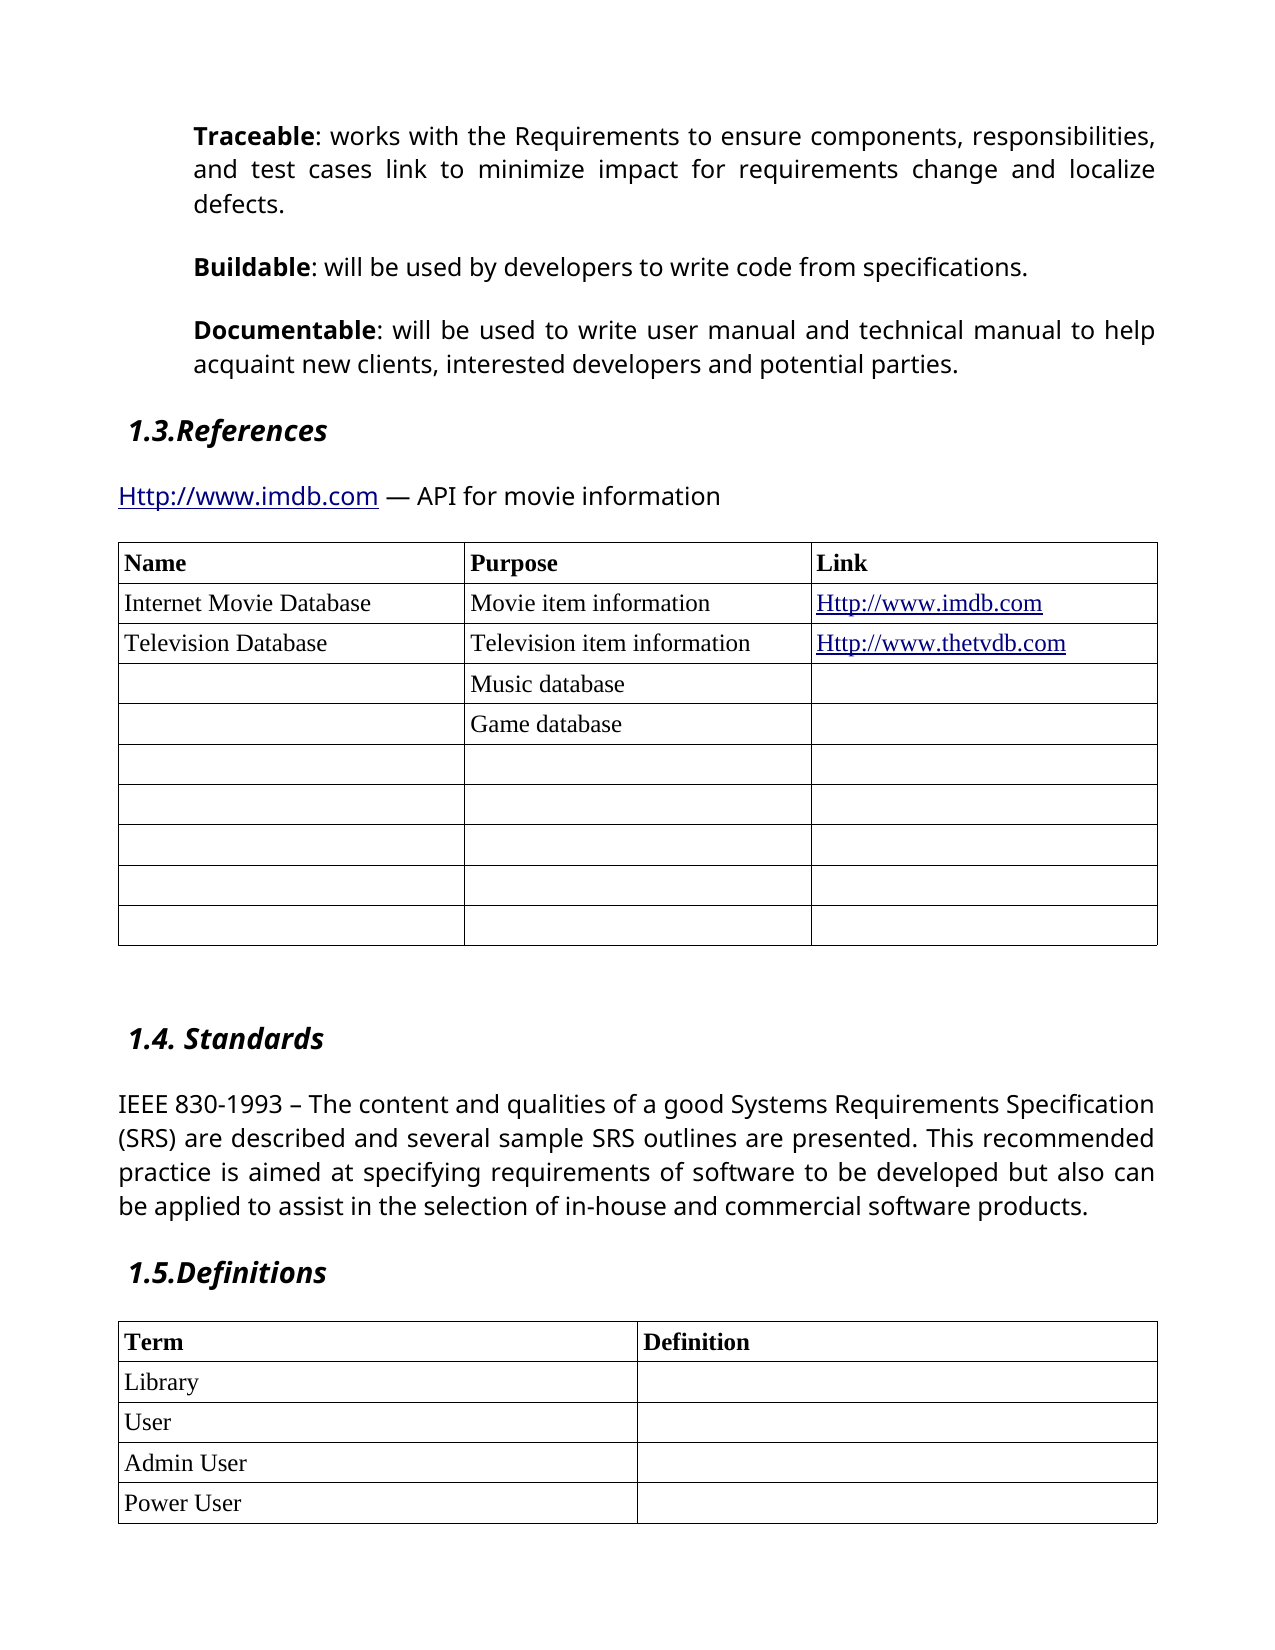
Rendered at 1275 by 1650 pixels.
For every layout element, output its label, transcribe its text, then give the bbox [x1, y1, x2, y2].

table_cell Game database [465, 704, 811, 744]
table_cell Http://www.thetvdb.com [812, 624, 1157, 663]
table_cell [465, 825, 811, 864]
table_cell [119, 704, 464, 744]
table_cell [465, 906, 811, 945]
table_cell Internet Movie Database [119, 584, 464, 623]
text Http://www.imdb.com — API for movie information [728, 479, 1157, 513]
subtitle 1.4. Standards [335, 1018, 1147, 1058]
table_header Purpose [465, 543, 811, 582]
table_cell [119, 664, 464, 703]
table_cell Library [119, 1362, 637, 1402]
table_cell [119, 825, 464, 864]
table_cell Music database [465, 664, 811, 703]
table_cell Television item information [465, 624, 811, 663]
subtitle 1.3.References [338, 410, 1147, 450]
table_cell [119, 745, 464, 784]
table_header Term [119, 1322, 637, 1361]
table_cell [812, 906, 1157, 945]
table_cell [812, 866, 1157, 905]
table_cell Power User [119, 1483, 637, 1523]
table_cell [812, 704, 1157, 744]
table_header Definition [638, 1322, 1157, 1361]
table_cell Television Database [119, 624, 464, 663]
table_cell [638, 1483, 1157, 1523]
table_cell [812, 745, 1157, 784]
table_cell [465, 866, 811, 905]
table_cell [638, 1403, 1157, 1442]
table_cell Movie item information [465, 584, 811, 623]
table_cell User [119, 1403, 637, 1442]
table_cell [119, 785, 464, 824]
table_header Link [812, 543, 1157, 582]
text Traceable: works with the Requirements to ensure components, responsibilities, and test cases link to minimize impact for requirements change and localize defects. [291, 186, 1157, 220]
table_cell [638, 1443, 1157, 1482]
table_header Name [119, 543, 464, 582]
table_cell [812, 664, 1157, 703]
table_cell [812, 785, 1157, 824]
table_cell [465, 745, 811, 784]
table_cell [119, 866, 464, 905]
subtitle 1.5.Definitions [338, 1252, 1147, 1292]
table_cell [465, 785, 811, 824]
table_cell Http://www.imdb.com [812, 584, 1157, 623]
table_cell [119, 906, 464, 945]
table_cell [812, 825, 1157, 864]
text Buildable: will be used by developers to write code from specifications. [193, 249, 1157, 283]
table_cell [638, 1362, 1157, 1402]
text Documentable: will be used to write user manual and technical manual to help acquaint new clients, interested developers and potential parties. [966, 347, 1157, 381]
table_cell Admin User [119, 1443, 637, 1482]
